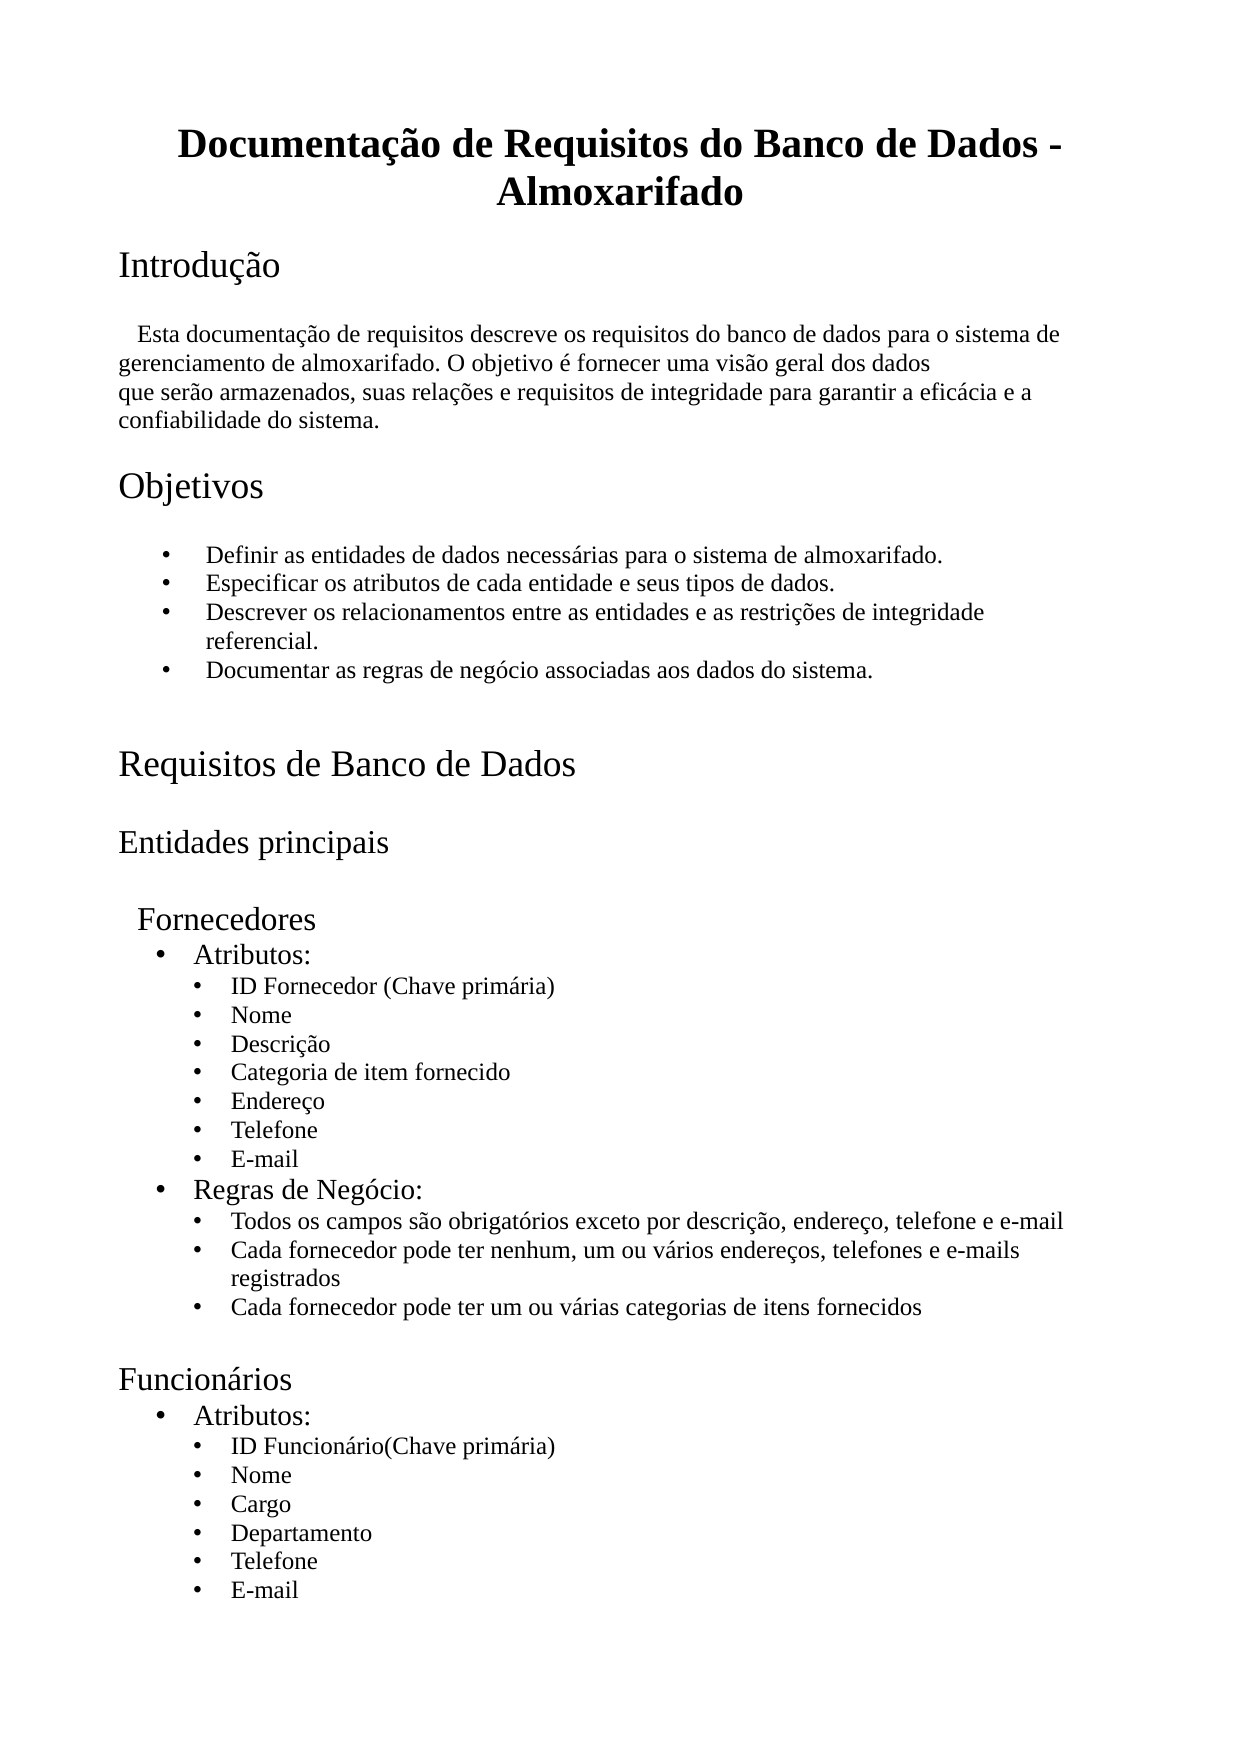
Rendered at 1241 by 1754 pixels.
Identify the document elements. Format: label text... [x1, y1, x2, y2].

text gerenciamento de almoxarifado. O objetivo é fornecer uma visão geral dos dados [118, 348, 1122, 377]
list Nome [193, 1460, 1122, 1489]
list Cada fornecedor pode ter um ou várias categorias de itens fornecidos [193, 1292, 1122, 1321]
text Introdução [118, 243, 1122, 286]
text Objetivos [118, 463, 1122, 506]
list Todos os campos são obrigatórios exceto por descrição, endereço, telefone e e-mail [193, 1206, 1122, 1235]
list Telefone [193, 1546, 1122, 1575]
text Requisitos de Banco de Dados [118, 741, 1122, 784]
list E-mail [193, 1144, 1122, 1172]
text Documentação de Requisitos do Banco de Dados - [118, 118, 1122, 166]
text que serão armazenados, suas relações e requisitos de integridade para garantir a eficácia e a [118, 377, 1122, 406]
list Nome [193, 1000, 1122, 1029]
text Esta documentação de requisitos descreve os requisitos do banco de dados para o sistema de [118, 319, 1122, 348]
text Funcionários [118, 1359, 1122, 1398]
list Regras de Negócio: [156, 1172, 1122, 1206]
list Descrever os relacionamentos entre as entidades e as restrições de integridade [162, 597, 1122, 626]
list Documentar as regras de negócio associadas aos dados do sistema. [162, 655, 1122, 683]
list Categoria de item fornecido [193, 1057, 1122, 1086]
list Telefone [193, 1115, 1122, 1144]
text Fornecedores [118, 899, 1122, 937]
text confiabilidade do sistema. [118, 406, 1122, 434]
list ID Funcionário(Chave primária) [193, 1431, 1122, 1460]
list Departamento [193, 1518, 1122, 1546]
list Definir as entidades de dados necessárias para o sistema de almoxarifado. [162, 540, 1122, 568]
list Cargo [193, 1489, 1122, 1518]
list Atributos: [156, 937, 1122, 971]
list referencial. [162, 626, 1122, 655]
list ID Fornecedor (Chave primária) [193, 971, 1122, 1000]
list Especificar os atributos de cada entidade e seus tipos de dados. [162, 568, 1122, 597]
list Cada fornecedor pode ter nenhum, um ou vários endereços, telefones e e-mails registrados [193, 1235, 1122, 1292]
text Almoxarifado [118, 166, 1122, 214]
list Endereço [193, 1086, 1122, 1115]
list Atributos: [156, 1398, 1122, 1431]
list Descrição [193, 1029, 1122, 1057]
text Entidades principais [118, 822, 1122, 861]
list E-mail [193, 1575, 1122, 1604]
